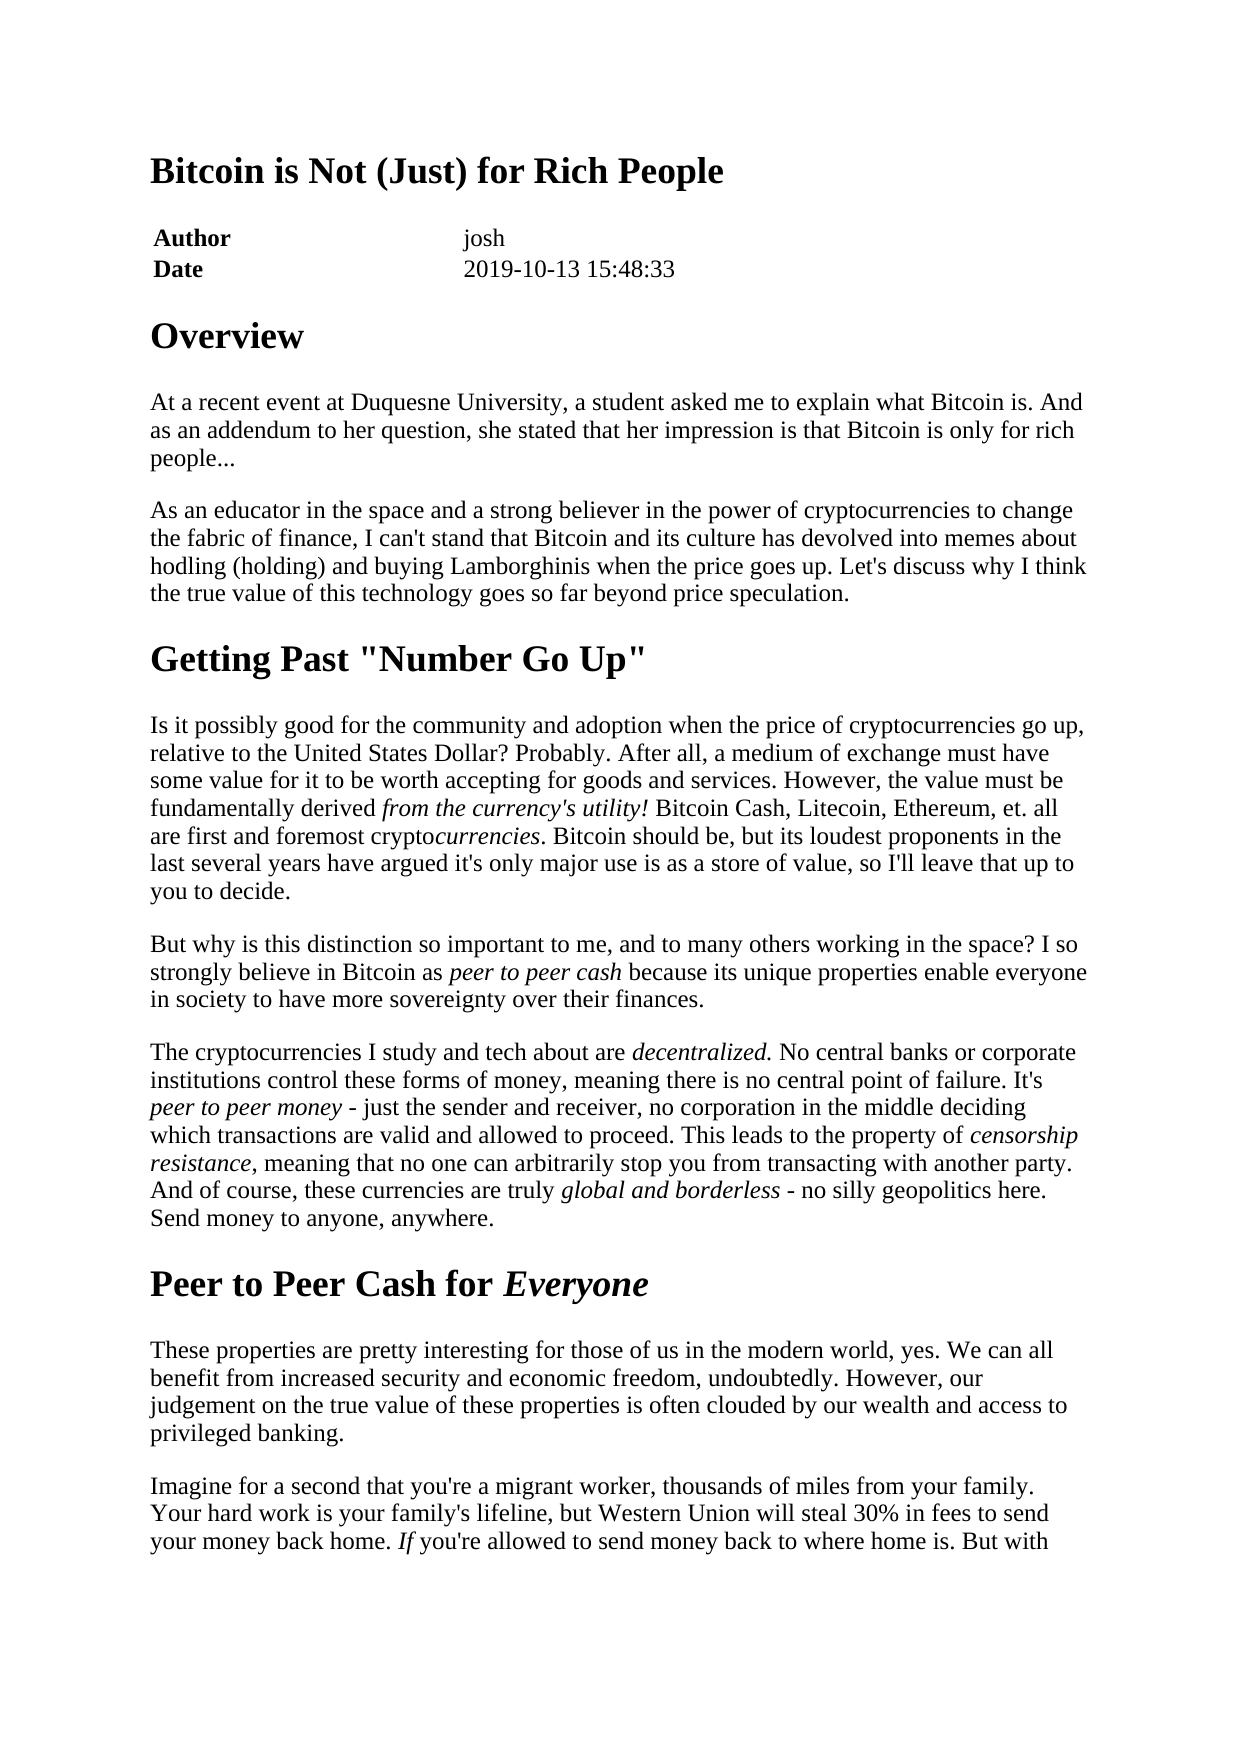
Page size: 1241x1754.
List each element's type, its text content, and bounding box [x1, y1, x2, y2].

table_header josh [462, 223, 1092, 253]
table_cell Date [152, 254, 462, 284]
table_cell 2019-10-13 15:48:33 [462, 254, 1092, 284]
text But why is this distinction so important to me, and to many others working in the space? I so strongly believe in Bitcoin as peer to peer cash because its unique properties enable everyone in society to have more sovereignty over their finances. [150, 930, 1090, 1013]
text These properties are pretty interesting for those of us in the modern world, yes. We can all benefit from increased security and economic freedom, undoubtedly. However, our judgement on the true value of these properties is often clouded by our wealth and access to privileged banking. [150, 1336, 1090, 1447]
text The cryptocurrencies I study and tech about are decentralized. No central banks or corporate institutions control these forms of money, meaning there is no central point of failure. It's peer to peer money - just the sender and receiver, no corporation in the middle deciding which transactions are valid and allowed to proceed. This leads to the property of censorship resistance, meaning that no one can arbitrarily stop you from transacting with another party. And of course, these currencies are truly global and borderless - no silly geopolitics here. Send money to anyone, anywhere. [150, 1038, 1090, 1232]
subtitle Getting Past "Number Go Up" [150, 638, 1090, 680]
text Imagine for a second that you're a migrant worker, thousands of miles from your family. Your hard work is your family's lifeline, but Western Union will steal 30% in fees to send your money back home. If you're allowed to send money back to where home is. But with [150, 1472, 1090, 1555]
text As an educator in the space and a strong believer in the power of cryptocurrencies to change the fabric of finance, I can't stand that Bitcoin and its culture has devolved into memes about hodling (holding) and buying Lamborghinis when the price goes up. Let's discuss why I think the true value of this technology goes so far beyond price speculation. [150, 496, 1090, 607]
subtitle Peer to Peer Cash for Everyone [150, 1263, 1090, 1305]
text At a recent event at Duquesne University, a student asked me to explain what Bitcoin is. And as an addendum to her question, she stated that her impression is that Bitcoin is only for rich people... [150, 388, 1090, 471]
table_header Author [152, 223, 462, 253]
subtitle Overview [150, 316, 1090, 357]
subtitle Bitcoin is Not (Just) for Rich People [150, 150, 1090, 192]
text Is it possibly good for the community and adoption when the price of cryptocurrencies go up, relative to the United States Dollar? Probably. After all, a medium of exchange must have some value for it to be worth accepting for goods and services. However, the value must be fundamentally derived from the currency's utility! Bitcoin Cash, Litecoin, Ethereum, et. all are first and foremost cryptocurrencies. Bitcoin should be, but its loudest proponents in the last several years have argued it's only major use is as a store of value, so I'll leave that up to you to decide. [150, 711, 1090, 905]
